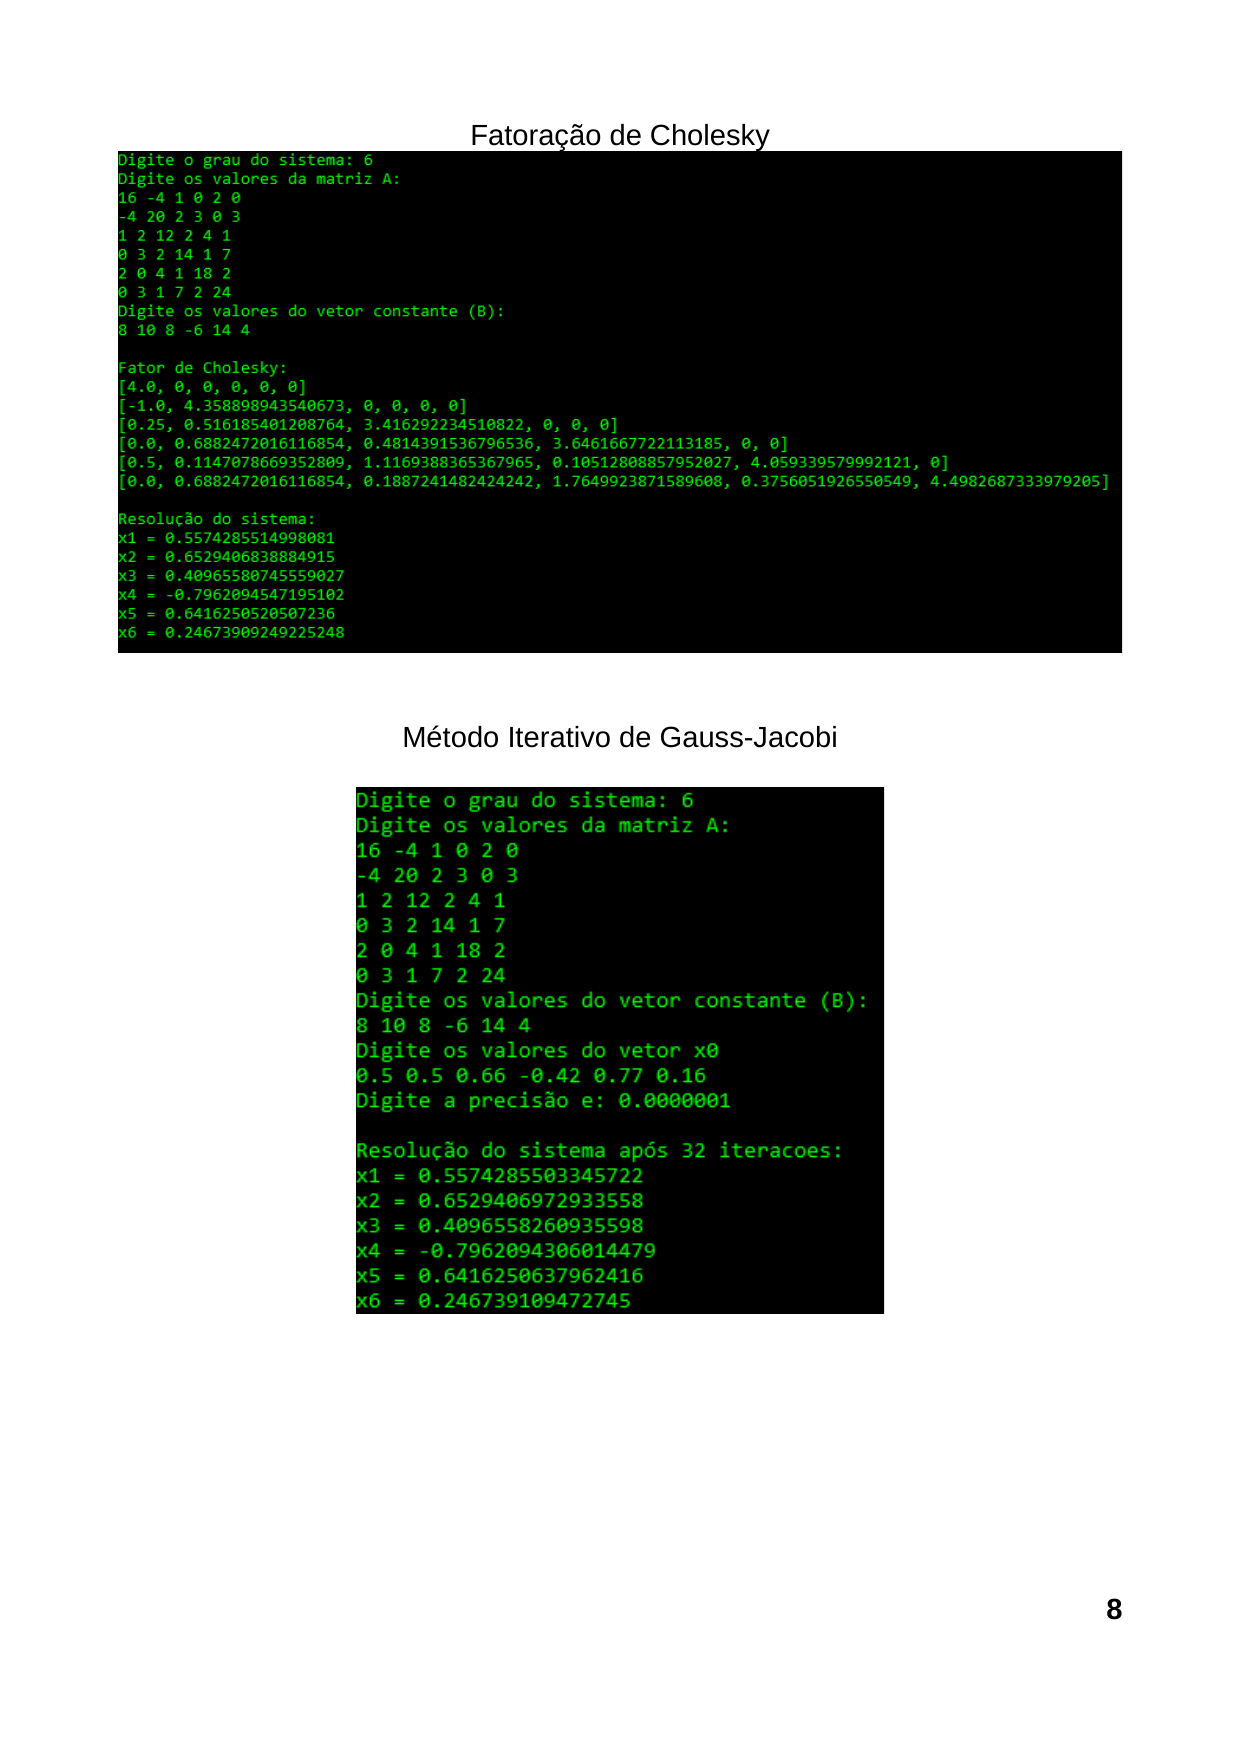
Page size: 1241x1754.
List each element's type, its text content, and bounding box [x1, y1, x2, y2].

text Método Iterativo de Gauss-Jacobi [118, 720, 1122, 754]
text 8 [118, 1592, 1122, 1626]
picture [118, 151, 1123, 653]
picture [356, 787, 885, 1314]
text Fatoração de Cholesky [118, 118, 1122, 151]
